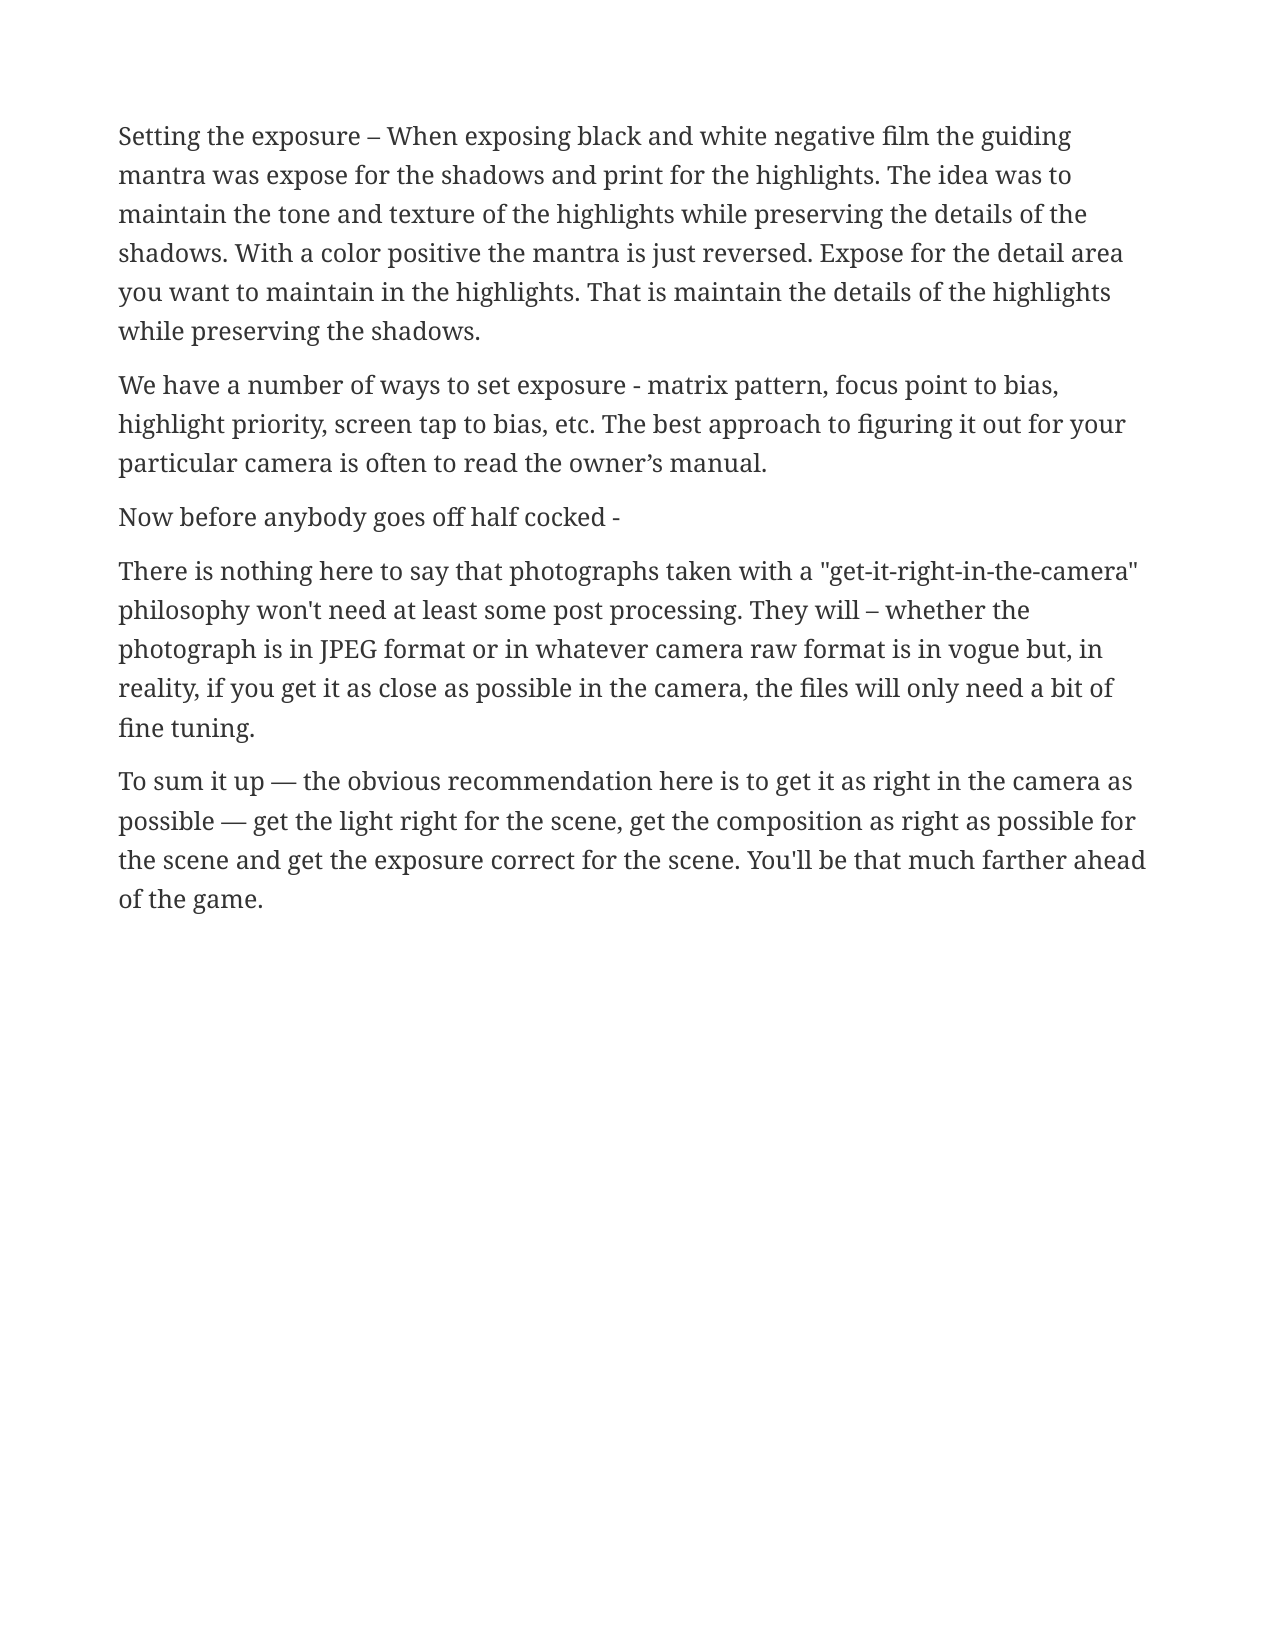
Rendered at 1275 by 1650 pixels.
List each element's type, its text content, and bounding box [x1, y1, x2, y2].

text To sum it up — the obvious recommendation here is to get it as right in the camera as possible — get the light right for the scene, get the composition as right as possible for the scene and get the exposure correct for the scene. You'll be that much farther ahead of the game. [118, 764, 1157, 916]
text We have a number of ways to set exposure - matrix pattern, focus point to bias, highlight priority, screen tap to bias, etc. The best approach to figuring it out for your particular camera is often to read the owner’s manual. [118, 368, 1157, 480]
text Setting the exposure – When exposing black and white negative film the guiding mantra was expose for the shadows and print for the highlights. The idea was to maintain the tone and texture of the highlights while preserving the details of the shadows. With a color positive the mantra is just reversed. Expose for the detail area you want to maintain in the highlights. That is maintain the details of the highlights while preserving the shadows. [118, 118, 1157, 348]
text There is nothing here to say that photographs taken with a "get-it-right-in-the-camera" philosophy won't need at least some post processing. They will – whether the photograph is in JPEG format or in whatever camera raw format is in vogue but, in reality, if you get it as close as possible in the camera, the files will only need a bit of fine tuning. [118, 553, 1157, 744]
text Now before anybody goes off half cocked - [118, 500, 1157, 534]
